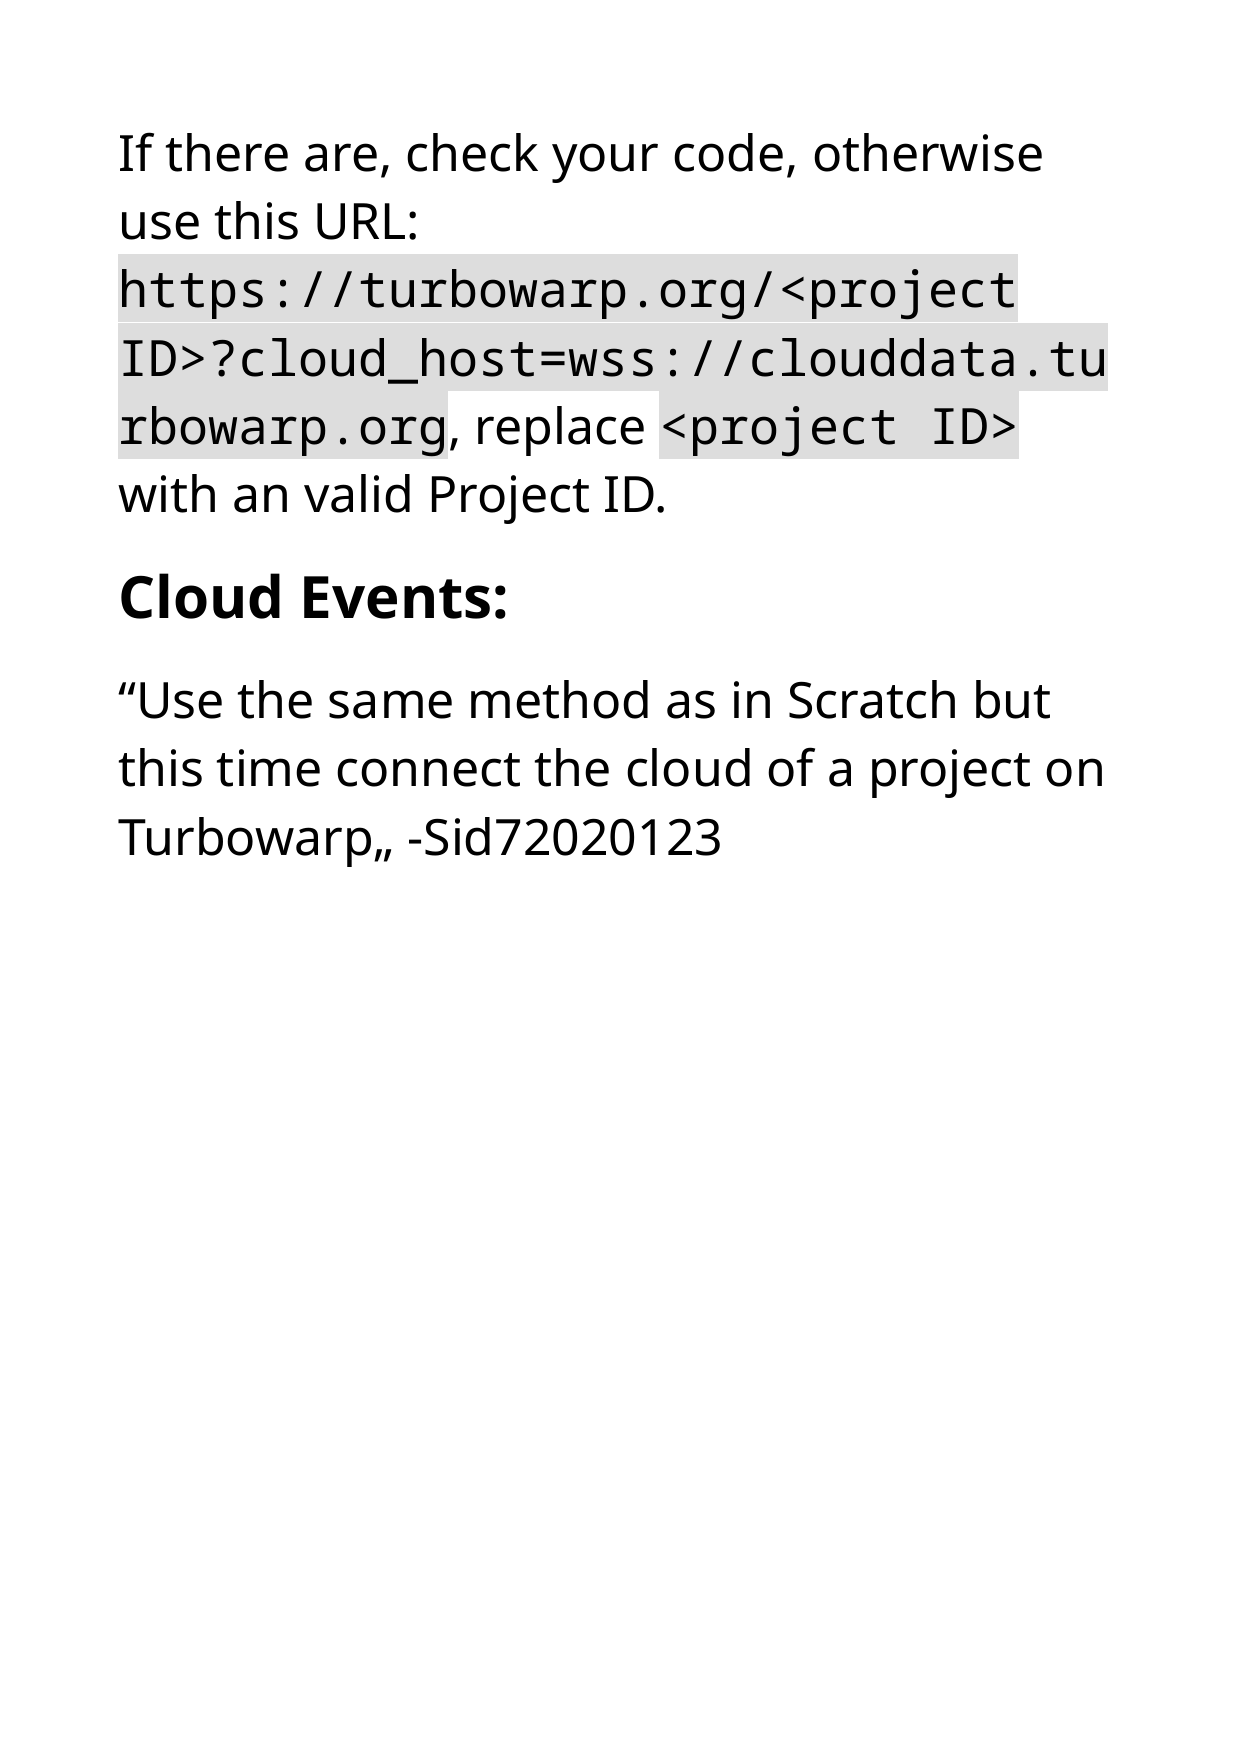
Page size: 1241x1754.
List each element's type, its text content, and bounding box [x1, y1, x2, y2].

text “Use the same method as in Scratch but this time connect the cloud of a project on Turbowarp„ -Sid72020123 [118, 665, 1122, 870]
text If there are, check your code, otherwise use this URL: https://turbowarp.org/<project ID>?cloud_host=wss://clouddata.turbowarp.org, replace <project ID> with an valid Project ID. [118, 118, 1122, 527]
text Cloud Events: [118, 556, 1122, 636]
